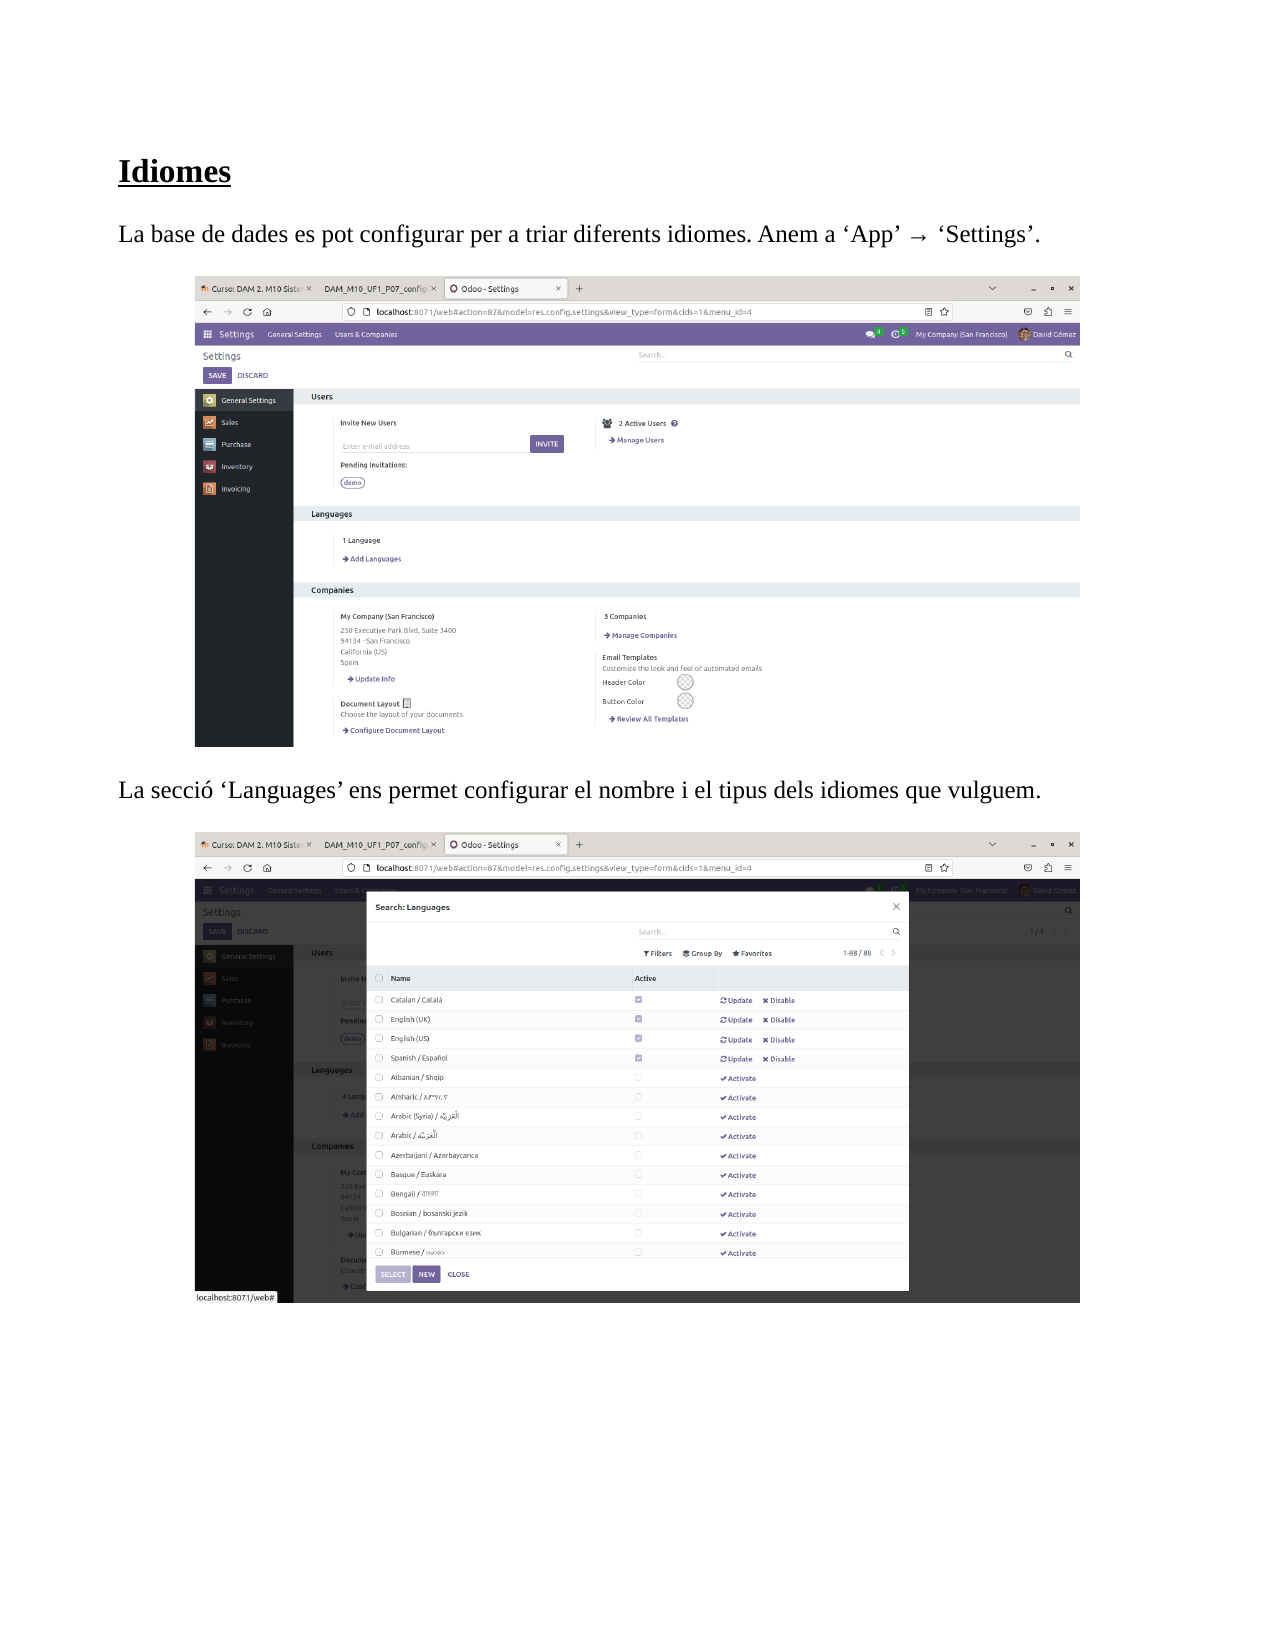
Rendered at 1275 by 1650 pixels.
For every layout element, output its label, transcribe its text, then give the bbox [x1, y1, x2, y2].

picture [194, 832, 1080, 1303]
text Idiomes [118, 152, 1157, 190]
text La base de dades es pot configurar per a triar diferents idiomes. Anem a ‘App’ → ‘Settings’. [118, 219, 1157, 247]
text La secció ‘Languages’ ens permet configurar el nombre i el tipus dels idiomes que vulguem. [118, 775, 1157, 804]
picture [194, 276, 1080, 747]
